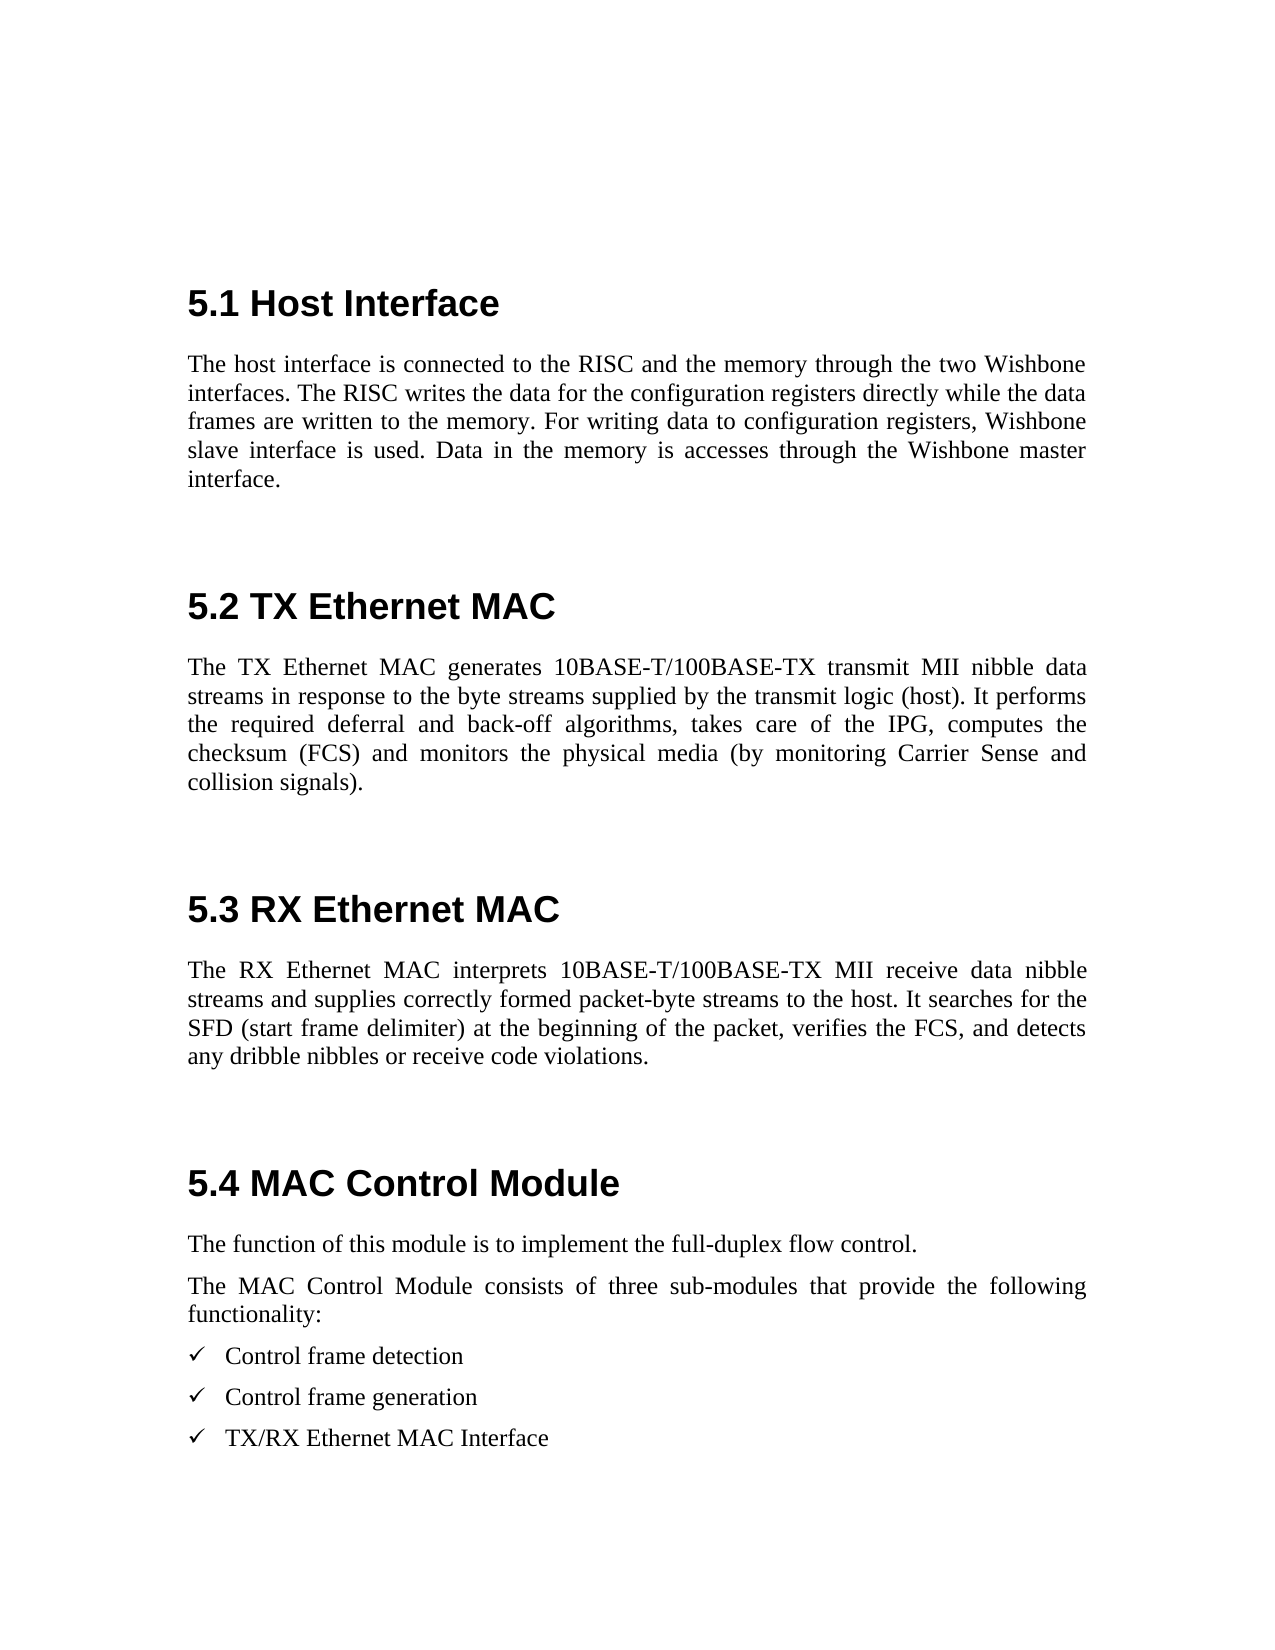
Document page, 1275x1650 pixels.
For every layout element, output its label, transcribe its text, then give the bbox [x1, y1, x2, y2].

text The RX Ethernet MAC interprets 10BASE-T/100BASE-TX MII receive data nibble streams and supplies correctly formed packet-byte streams to the host. It searches for the SFD (start frame delimiter) at the beginning of the packet, verifies the FCS, and detects any dribble nibbles or receive code violations. [187, 955, 1088, 1070]
list TX/RX Ethernet MAC Interface [187, 1423, 1088, 1452]
text The host interface is connected to the RISC and the memory through the two Wishbone interfaces. The RISC writes the data for the configuration registers directly while the data frames are written to the memory. For writing data to configuration registers, Wishbone slave interface is used. Data in the memory is accesses through the Wishbone master interface. [187, 349, 1088, 493]
text The TX Ethernet MAC generates 10BASE-T/100BASE-TX transmit MII nibble data streams in response to the byte streams supplied by the transmit logic (host). It performs the required deferral and back-off algorithms, takes care of the IPG, computes the checksum (FCS) and monitors the physical media (by monitoring Carrier Sense and collision signals). [187, 652, 1088, 796]
text The MAC Control Module consists of three sub-modules that provide the following functionality: [187, 1271, 1088, 1328]
list Control frame generation [187, 1382, 1088, 1411]
text The function of this module is to implement the full-duplex flow control. [187, 1229, 1088, 1258]
subtitle 5.1 Host Interface [187, 281, 1088, 324]
subtitle 5.2 TX Ethernet MAC [187, 584, 1088, 627]
subtitle 5.4 MAC Control Module [187, 1161, 1088, 1204]
list Control frame detection [187, 1341, 1088, 1369]
subtitle 5.3 RX Ethernet MAC [187, 887, 1088, 930]
